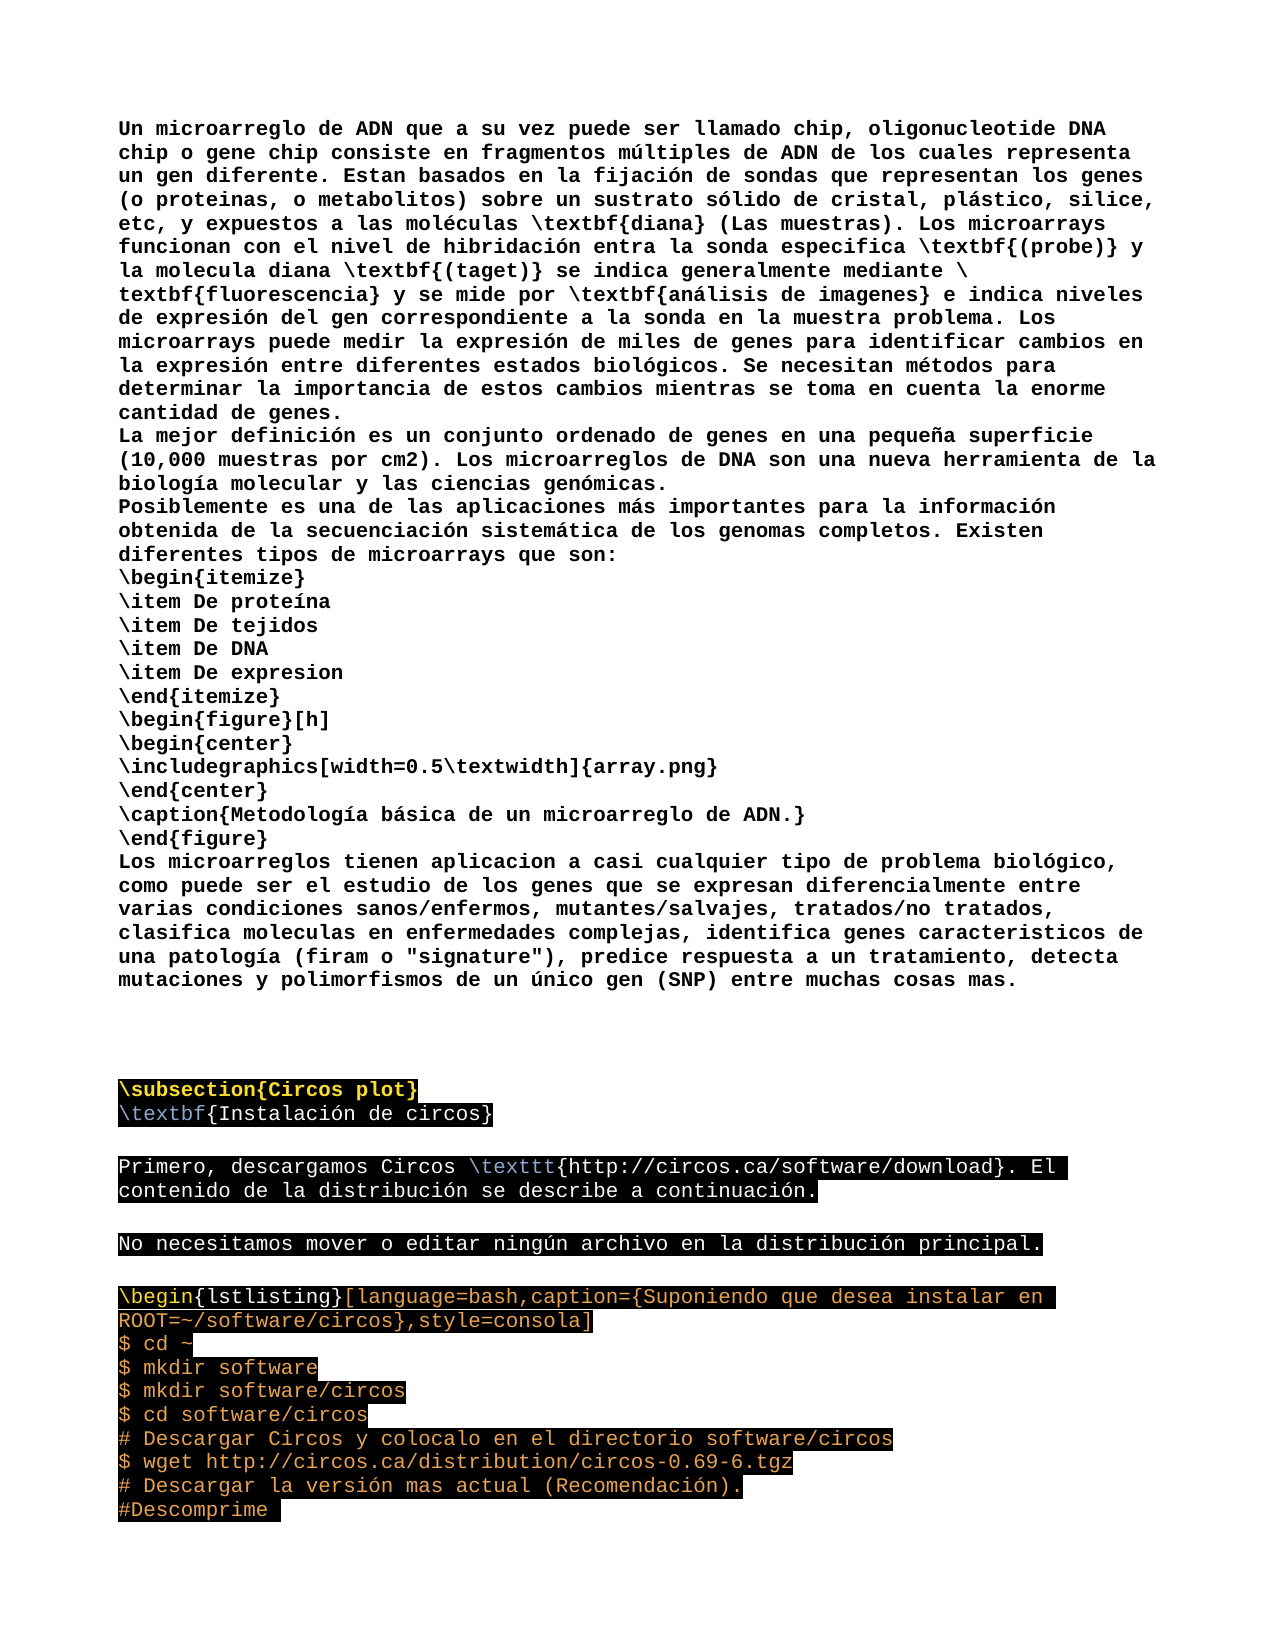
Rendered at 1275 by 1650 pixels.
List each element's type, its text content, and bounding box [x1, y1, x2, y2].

text $ wget http://circos.ca/distribution/circos-0.69-6.tgz [118, 1451, 1157, 1475]
text Posiblemente es una de las aplicaciones más importantes para la información obtenida de la secuenciación sistemática de los genomas completos. Existen diferentes tipos de microarrays que son: [118, 496, 1157, 567]
text #Descomprime [118, 1499, 1157, 1522]
text \begin{center} [118, 733, 1157, 757]
text \end{itemize} [118, 686, 1157, 709]
text \textbf{Instalación de circos} [118, 1103, 1157, 1127]
text $ mkdir software [118, 1357, 1157, 1381]
text \end{center} [118, 780, 1157, 804]
text Los microarreglos tienen aplicacion a casi cualquier tipo de problema biológico, como puede ser el estudio de los genes que se expresan diferencialmente entre varias condiciones sanos/enfermos, mutantes/salvajes, tratados/no tratados, clasifica moleculas en enfermedades complejas, identifica genes caracteristicos de una patología (firam o "signature"), predice respuesta a un tratamiento, detecta mutaciones y polimorfismos de un único gen (SNP) entre muchas cosas mas. [118, 851, 1157, 993]
text $ mkdir software/circos [118, 1381, 1157, 1404]
text \item De proteína [118, 591, 1157, 615]
text \item De expresion [118, 662, 1157, 686]
text \end{figure} [118, 827, 1157, 851]
text $ cd ~ [118, 1333, 1157, 1357]
text \caption{Metodología básica de un microarreglo de ADN.} [118, 804, 1157, 827]
text Un microarreglo de ADN que a su vez puede ser llamado chip, oligonucleotide DNA chip o gene chip consiste en fragmentos múltiples de ADN de los cuales representa un gen diferente. Estan basados en la fijación de sondas que representan los genes (o proteinas, o metabolitos) sobre un sustrato sólido de cristal, plástico, silice, etc, y expuestos a las moléculas \textbf{diana} (Las muestras). Los microarrays funcionan con el nivel de hibridación entra la sonda especifica \textbf{(probe)} y la molecula diana \textbf{(taget)} se indica generalmente mediante \textbf{fluorescencia} y se mide por \textbf{análisis de imagenes} e indica niveles de expresión del gen correspondiente a la sonda en la muestra problema. Los microarrays puede medir la expresión de miles de genes para identificar cambios en la expresión entre diferentes estados biológicos. Se necesitan métodos para determinar la importancia de estos cambios mientras se toma en cuenta la enorme cantidad de genes. [118, 118, 1157, 426]
text Primero, descargamos Circos \texttt{http://circos.ca/software/download}. El contenido de la distribución se describe a continuación. [118, 1156, 1157, 1203]
text \begin{figure}[h] [118, 709, 1157, 733]
text \item De tejidos [118, 615, 1157, 638]
text # Descargar Circos y colocalo en el directorio software/circos [118, 1428, 1157, 1451]
text \begin{itemize} [118, 567, 1157, 591]
text $ cd software/circos [118, 1404, 1157, 1428]
text \begin{lstlisting}[language=bash,caption={Suponiendo que desea instalar en ROOT=~/software/circos},style=consola] [118, 1286, 1157, 1333]
text La mejor definición es un conjunto ordenado de genes en una pequeña superficie (10,000 muestras por cm2). Los microarreglos de DNA son una nueva herramienta de la biología molecular y las ciencias genómicas. [118, 426, 1157, 496]
text # Descargar la versión mas actual (Recomendación). [118, 1475, 1157, 1499]
text \includegraphics[width=0.5\textwidth]{array.png} [118, 757, 1157, 780]
text \subsection{Circos plot} [118, 1079, 1157, 1103]
text \item De DNA [118, 638, 1157, 662]
text No necesitamos mover o editar ningún archivo en la distribución principal. [118, 1233, 1157, 1256]
